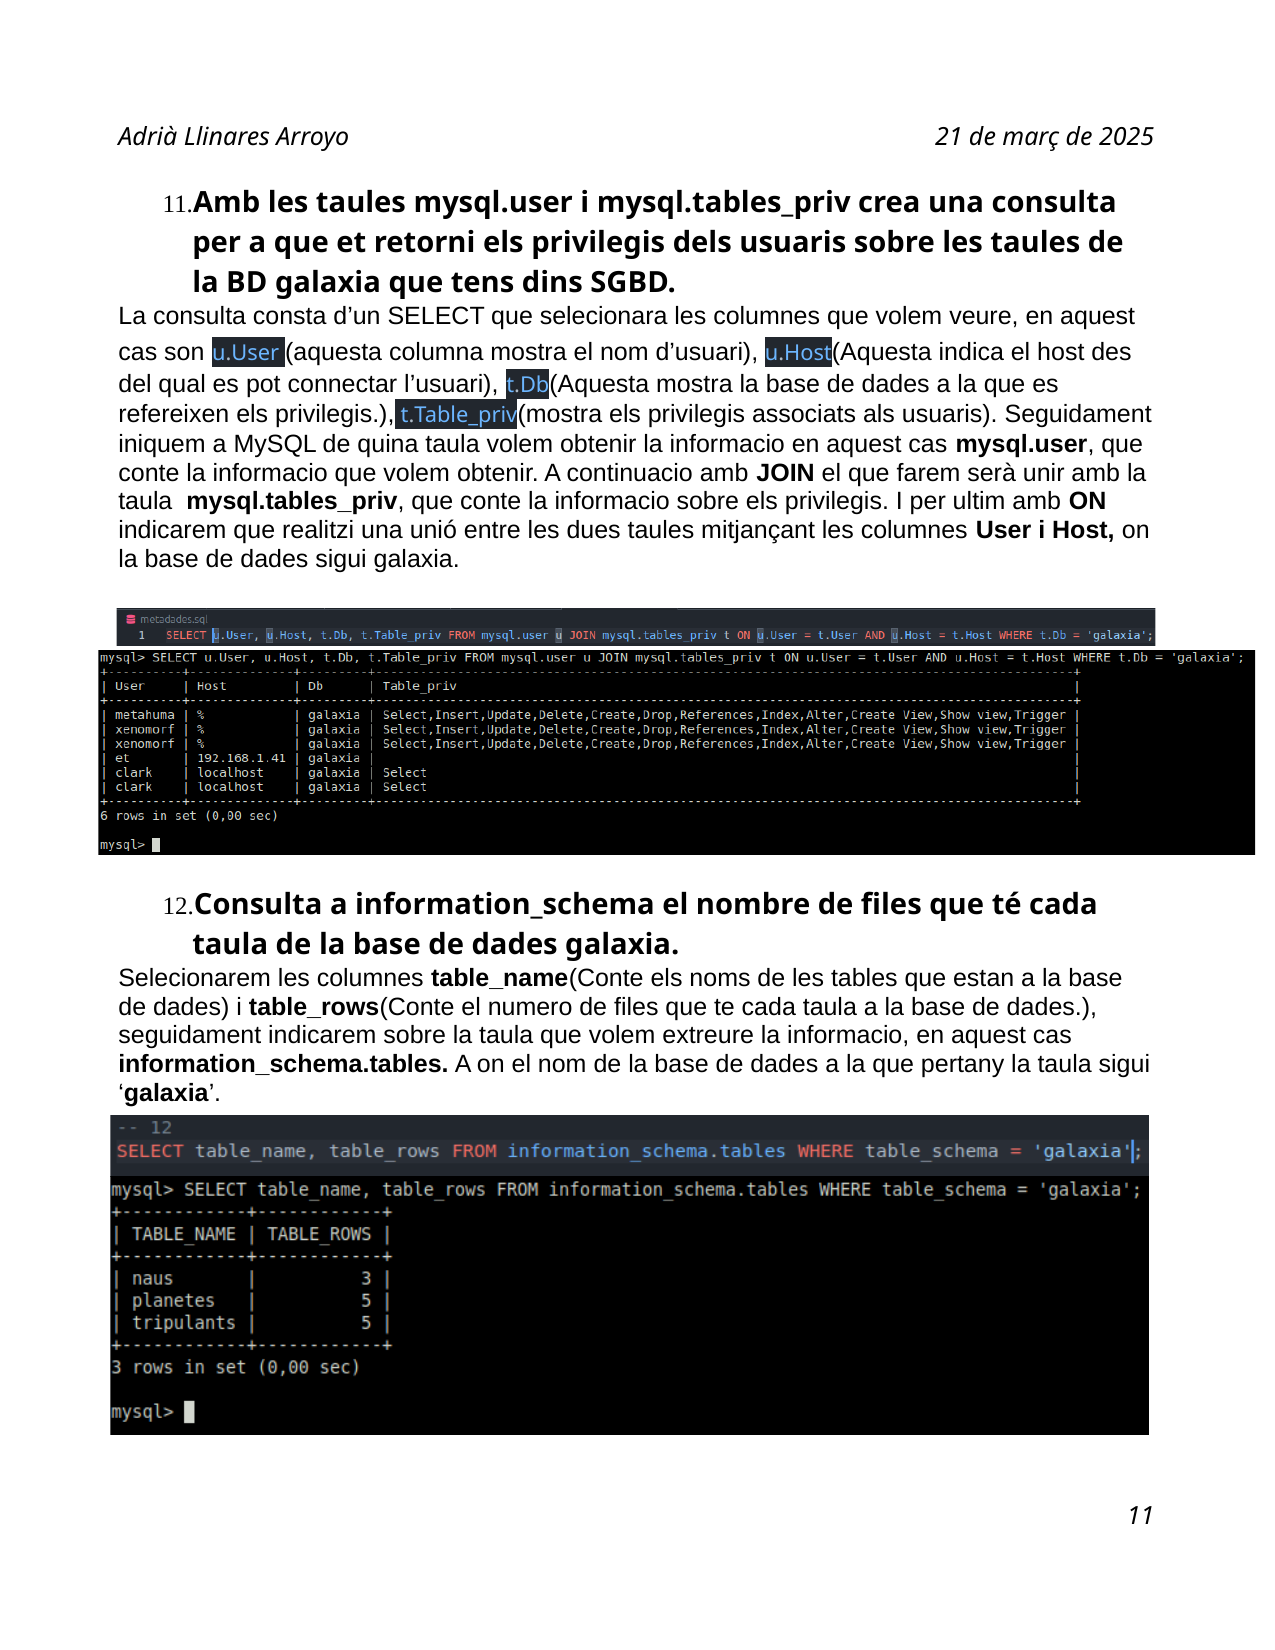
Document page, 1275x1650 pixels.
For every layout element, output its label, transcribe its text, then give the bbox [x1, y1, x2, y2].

text La consulta consta d’un SELECT que selecionara les columnes que volem veure, en aquest cas son u.User (aquesta columna mostra el nom d’usuari), u.Host(Aquesta indica el host des del qual es pot connectar l’usuari), t.Db(Aquesta mostra la base de dades a la que es refereixen els privilegis.), t.Table_priv(mostra els privilegis associats als usuaris). Seguidament iniquem a MySQL de quina taula volem obtenir la informacio en aquest cas mysql.user, que conte la informacio que volem obtenir. A continuacio amb JOIN el que farem serà unir amb la taula mysql.tables_priv, que conte la informacio sobre els privilegis. I per ultim amb ON indicarem que realitzi una unió entre les dues taules mitjançant les columnes User i Host, on la base de dades sigui galaxia. [118, 301, 1157, 572]
picture [110, 1115, 1149, 1435]
list Amb les taules mysql.user i mysql.tables_priv crea una consulta per a que et retorni els privilegis dels usuaris sobre les taules de la BD galaxia que tens dins SGBD. [162, 182, 1157, 301]
list Consulta a information_schema el nombre de files que té cada taula de la base de dades galaxia. [162, 883, 1157, 963]
picture [116, 608, 1156, 646]
picture [98, 650, 1256, 855]
text Selecionarem les columnes table_name(Conte els noms de les tables que estan a la base de dades) i table_rows(Conte el numero de files que te cada taula a la base de dades.), seguidament indicarem sobre la taula que volem extreure la informacio, en aquest cas information_schema.tables. A on el nom de la base de dades a la que pertany la taula sigui ‘galaxia’. [118, 963, 1157, 1107]
